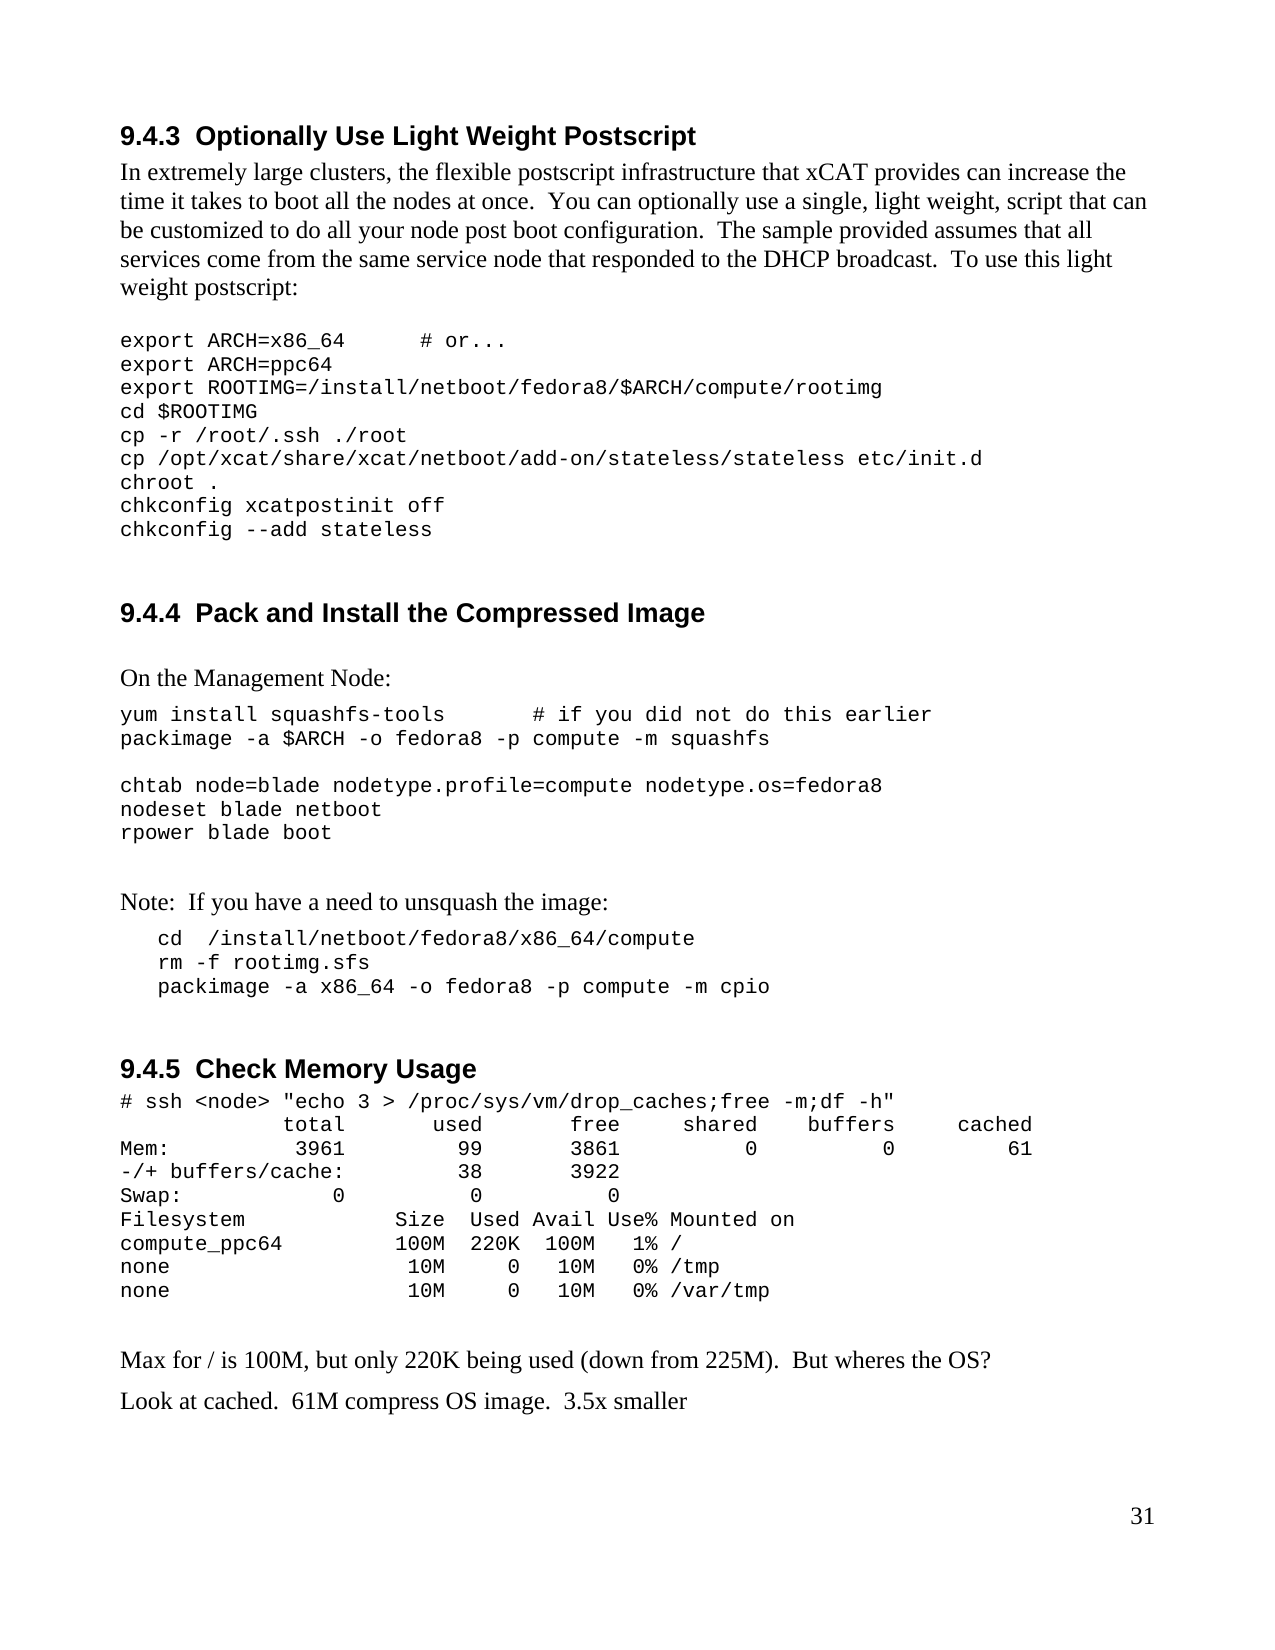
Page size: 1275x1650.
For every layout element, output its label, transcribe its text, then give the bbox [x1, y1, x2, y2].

text cp -r /root/.ssh ./root [120, 424, 1155, 448]
text -/+ buffers/cache: 38 3922 [120, 1162, 1155, 1185]
text chroot . [120, 472, 1155, 496]
text In extremely large clusters, the flexible postscript infrastructure that xCAT provides can increase the time it takes to boot all the nodes at once. You can optionally use a single, light weight, script that can be customized to do all your node post boot configuration. The sample provided assumes that all services come from the same service node that responded to the DHCP broadcast. To use this light weight postscript: [120, 157, 1155, 301]
text compute_ppc64 100M 220K 100M 1% / [120, 1232, 1155, 1256]
text Look at cached. 61M compress OS image. 3.5x smaller [120, 1386, 1155, 1415]
text rpower blade boot [120, 822, 1155, 846]
text cp /opt/xcat/share/xcat/netboot/add-on/stateless/stateless etc/init.d [120, 448, 1155, 472]
text total used free shared buffers cached [120, 1114, 1155, 1138]
text nodeset blade netboot [120, 799, 1155, 822]
subtitle Pack and Install the Compressed Image [120, 597, 1155, 628]
text chkconfig xcatpostinit off [120, 496, 1155, 519]
subtitle Check Memory Usage [120, 1053, 1155, 1084]
text export ARCH=ppc64 [120, 354, 1155, 377]
text none 10M 0 10M 0% /var/tmp [120, 1280, 1155, 1303]
text none 10M 0 10M 0% /tmp [120, 1256, 1155, 1280]
text Note: If you have a need to unsquash the image: [120, 887, 1155, 916]
text export ROOTIMG=/install/netboot/fedora8/$ARCH/compute/rootimg [120, 377, 1155, 401]
text rm -f rootimg.sfs [157, 952, 1155, 976]
text export ARCH=x86_64 # or... [120, 330, 1155, 354]
text packimage -a x86_64 -o fedora8 -p compute -m cpio [157, 976, 1155, 999]
text On the Management Node: [120, 663, 1155, 692]
text packimage -a $ARCH -o fedora8 -p compute -m squashfs [120, 728, 1155, 751]
subtitle Optionally Use Light Weight Postscript [120, 120, 1155, 151]
text chtab node=blade nodetype.profile=compute nodetype.os=fedora8 [120, 775, 1155, 799]
text cd $ROOTIMG [120, 401, 1155, 424]
text chkconfig --add stateless [120, 519, 1155, 543]
text cd /install/netboot/fedora8/x86_64/compute [157, 928, 1155, 952]
text # ssh <node> "echo 3 > /proc/sys/vm/drop_caches;free -m;df -h" [120, 1091, 1155, 1114]
text Max for / is 100M, but only 220K being used (down from 225M). But wheres the OS? [120, 1345, 1155, 1373]
text Mem: 3961 99 3861 0 0 61 [120, 1138, 1155, 1162]
text Swap: 0 0 0 [120, 1185, 1155, 1209]
text yum install squashfs-tools # if you did not do this earlier [120, 704, 1155, 728]
text Filesystem Size Used Avail Use% Mounted on [120, 1209, 1155, 1232]
